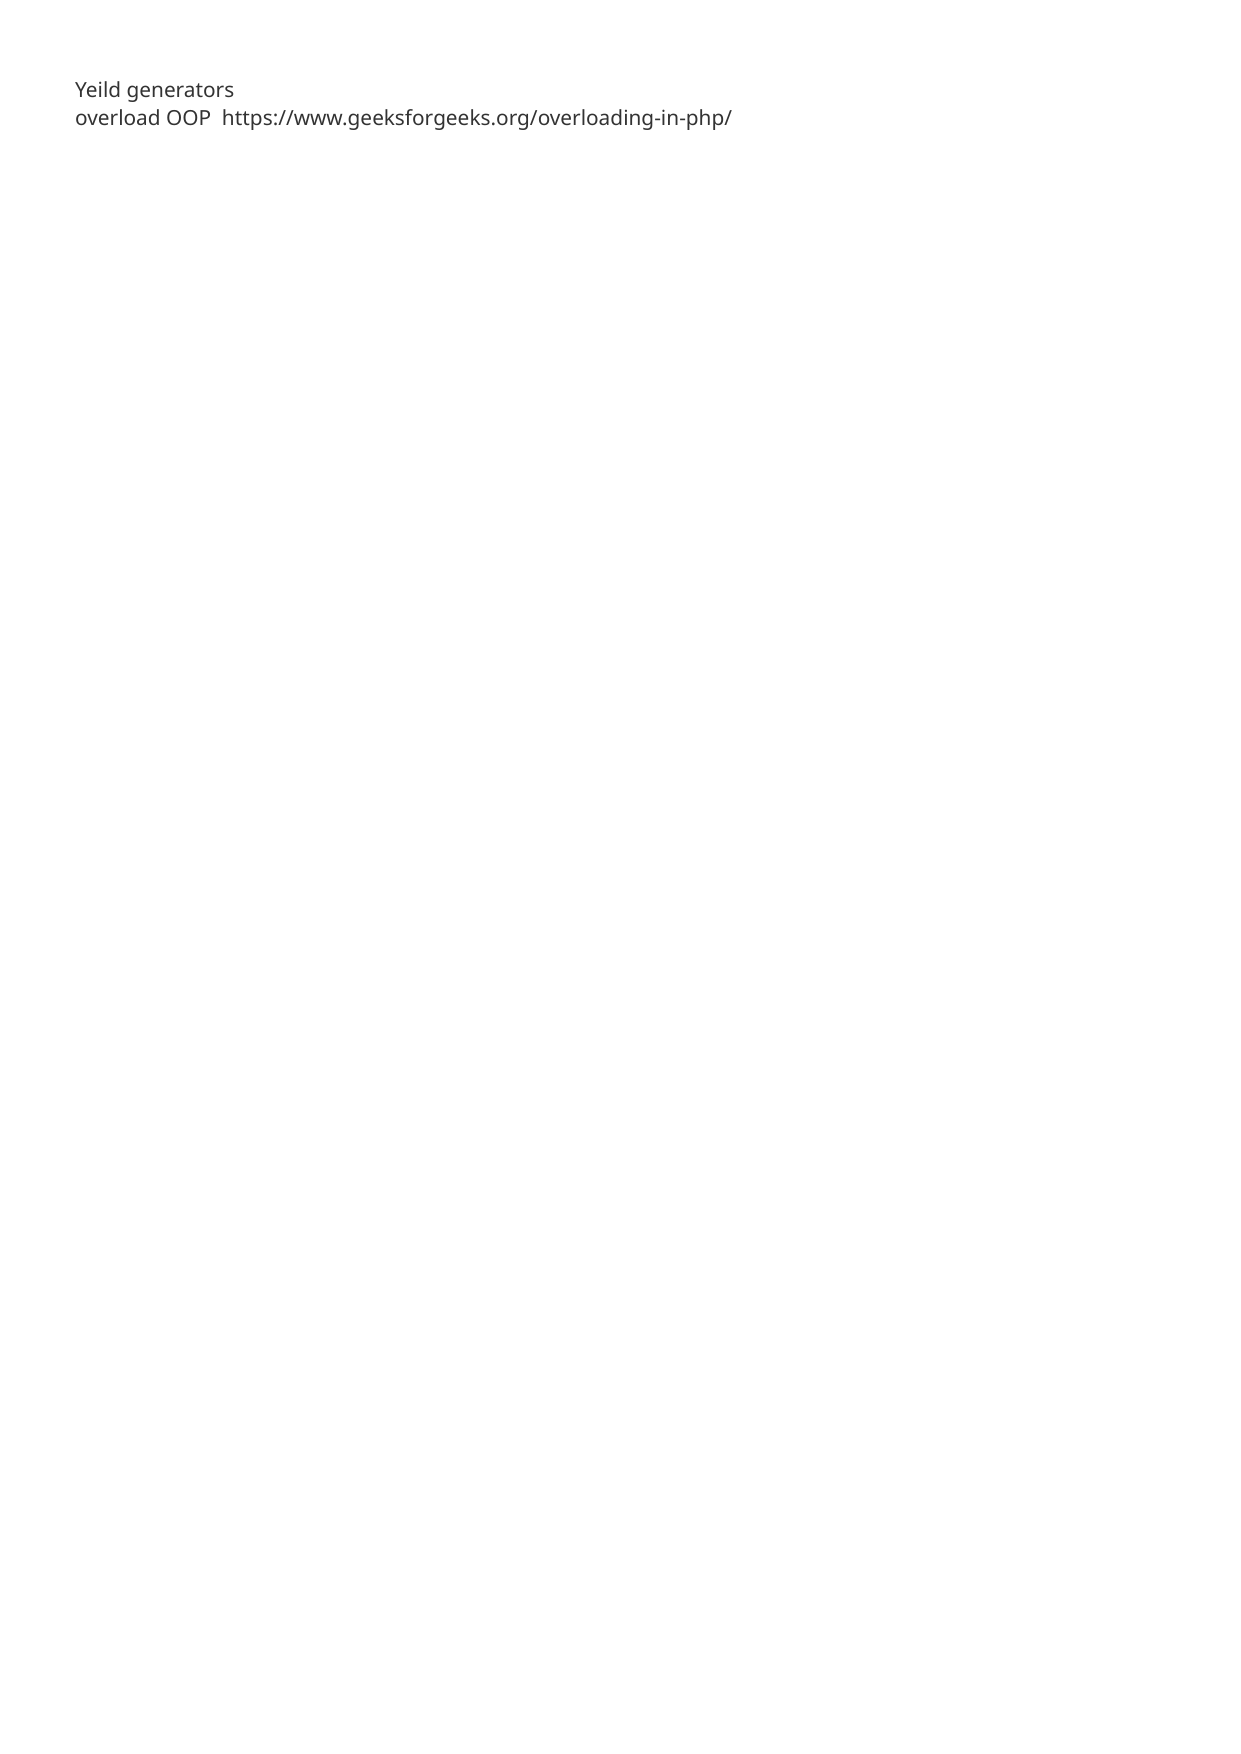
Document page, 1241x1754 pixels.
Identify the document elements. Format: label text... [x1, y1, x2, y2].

text Yeild generators [75, 75, 1166, 103]
text overload OOP https://www.geeksforgeeks.org/overloading-in-php/ [75, 103, 1166, 132]
